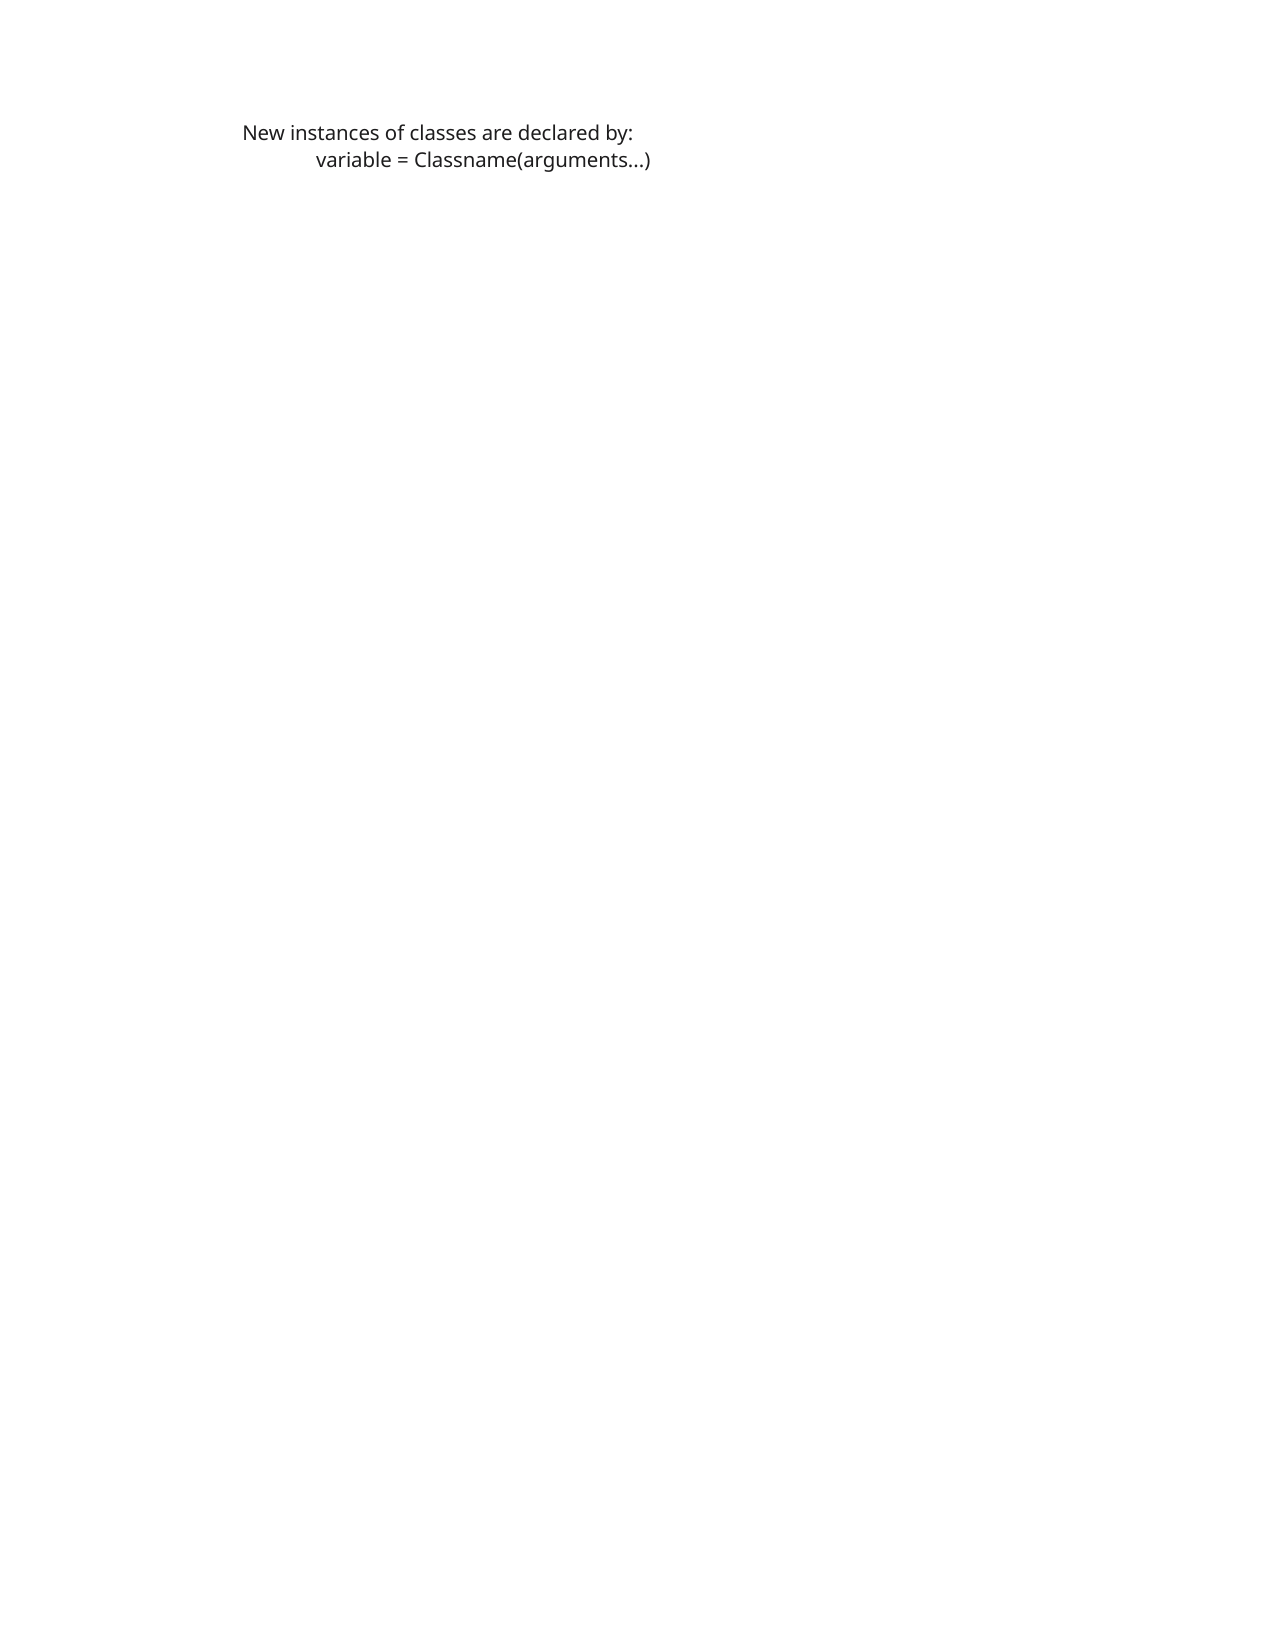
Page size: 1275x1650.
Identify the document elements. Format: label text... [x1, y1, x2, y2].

text variable = Classname(arguments...) [168, 146, 1157, 173]
text New instances of classes are declared by: [168, 118, 1157, 146]
